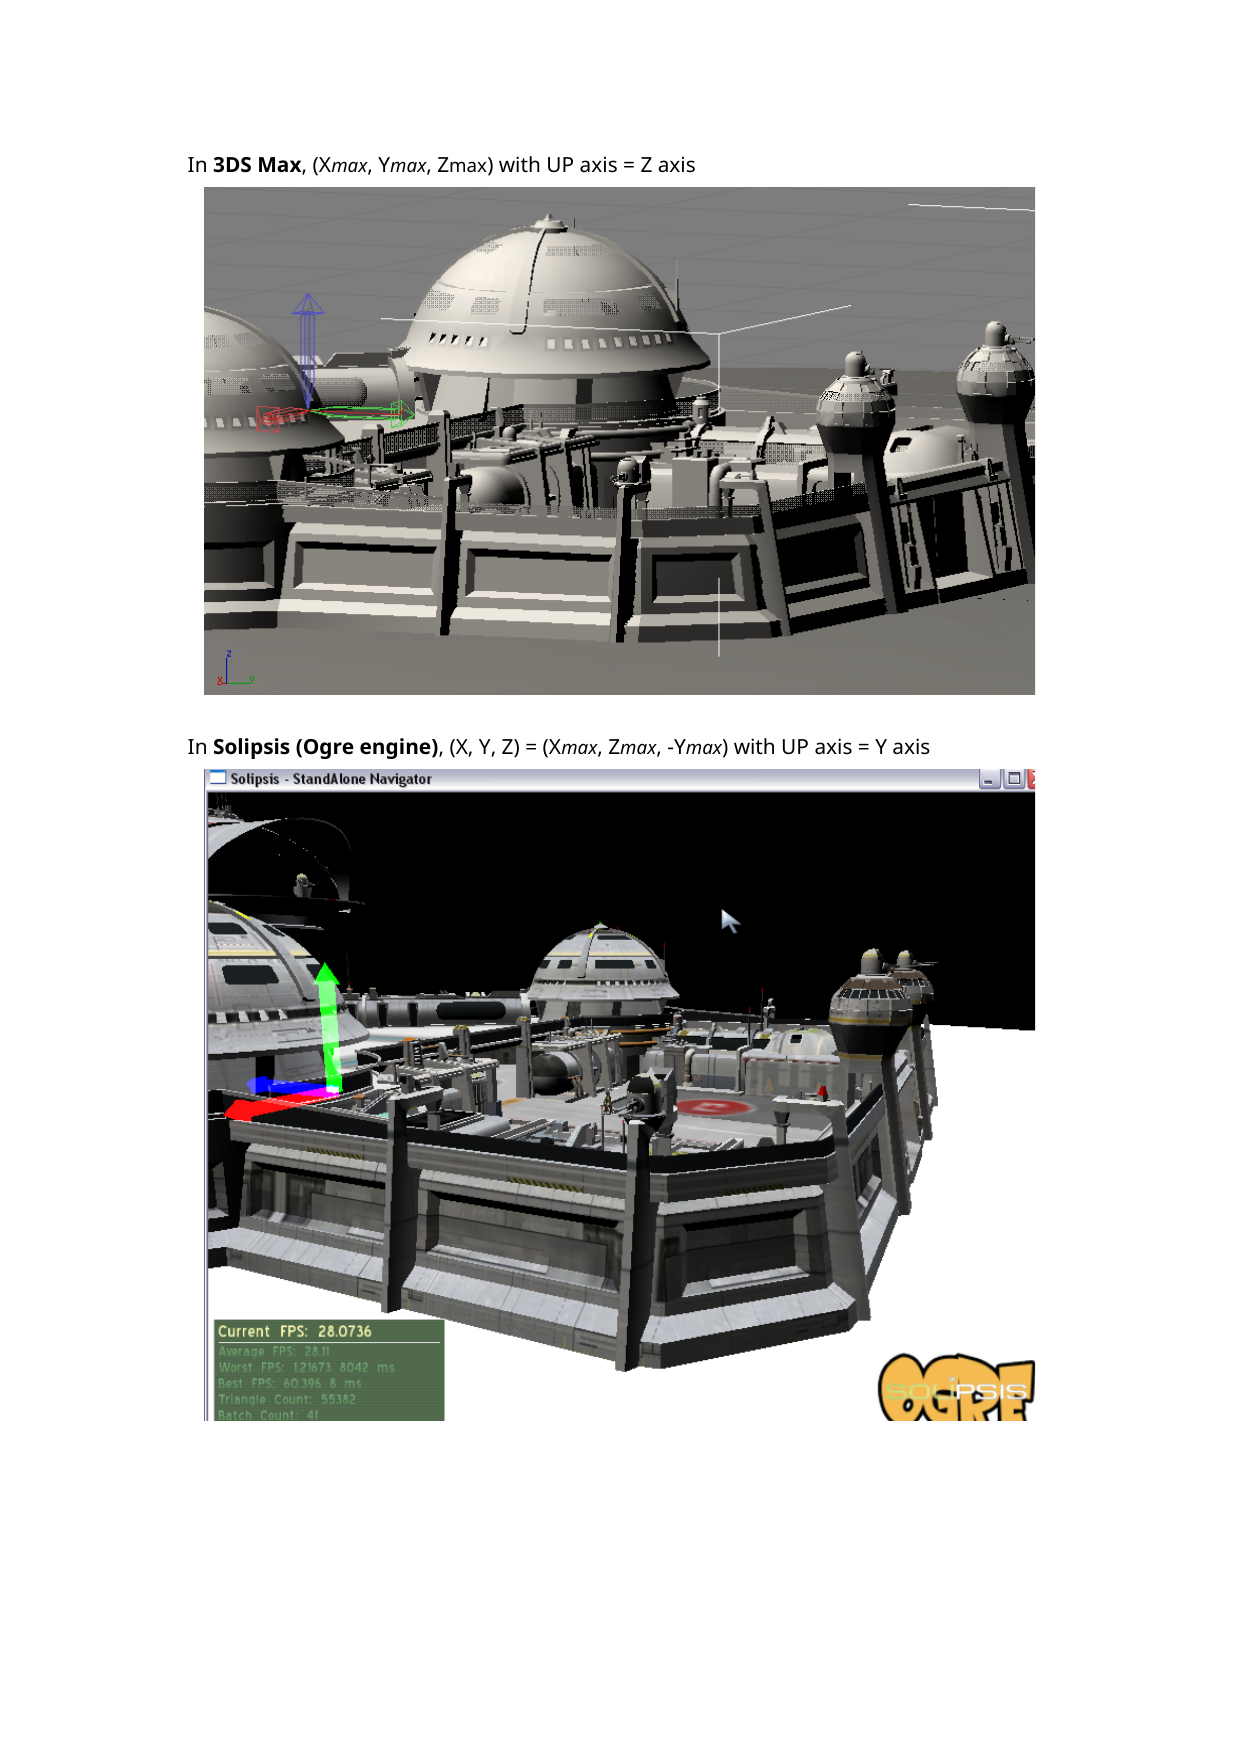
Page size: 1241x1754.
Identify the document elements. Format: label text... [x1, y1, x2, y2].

text In Solipsis (Ogre engine), (X, Y, Z) = (Xmax, Zmax, -Ymax) with UP axis = Y axis [187, 732, 1053, 760]
picture [204, 769, 1036, 1421]
text In 3DS Max, (Xmax, Ymax, Zmax) with UP axis = Z axis [187, 150, 1053, 178]
picture [204, 187, 1036, 695]
